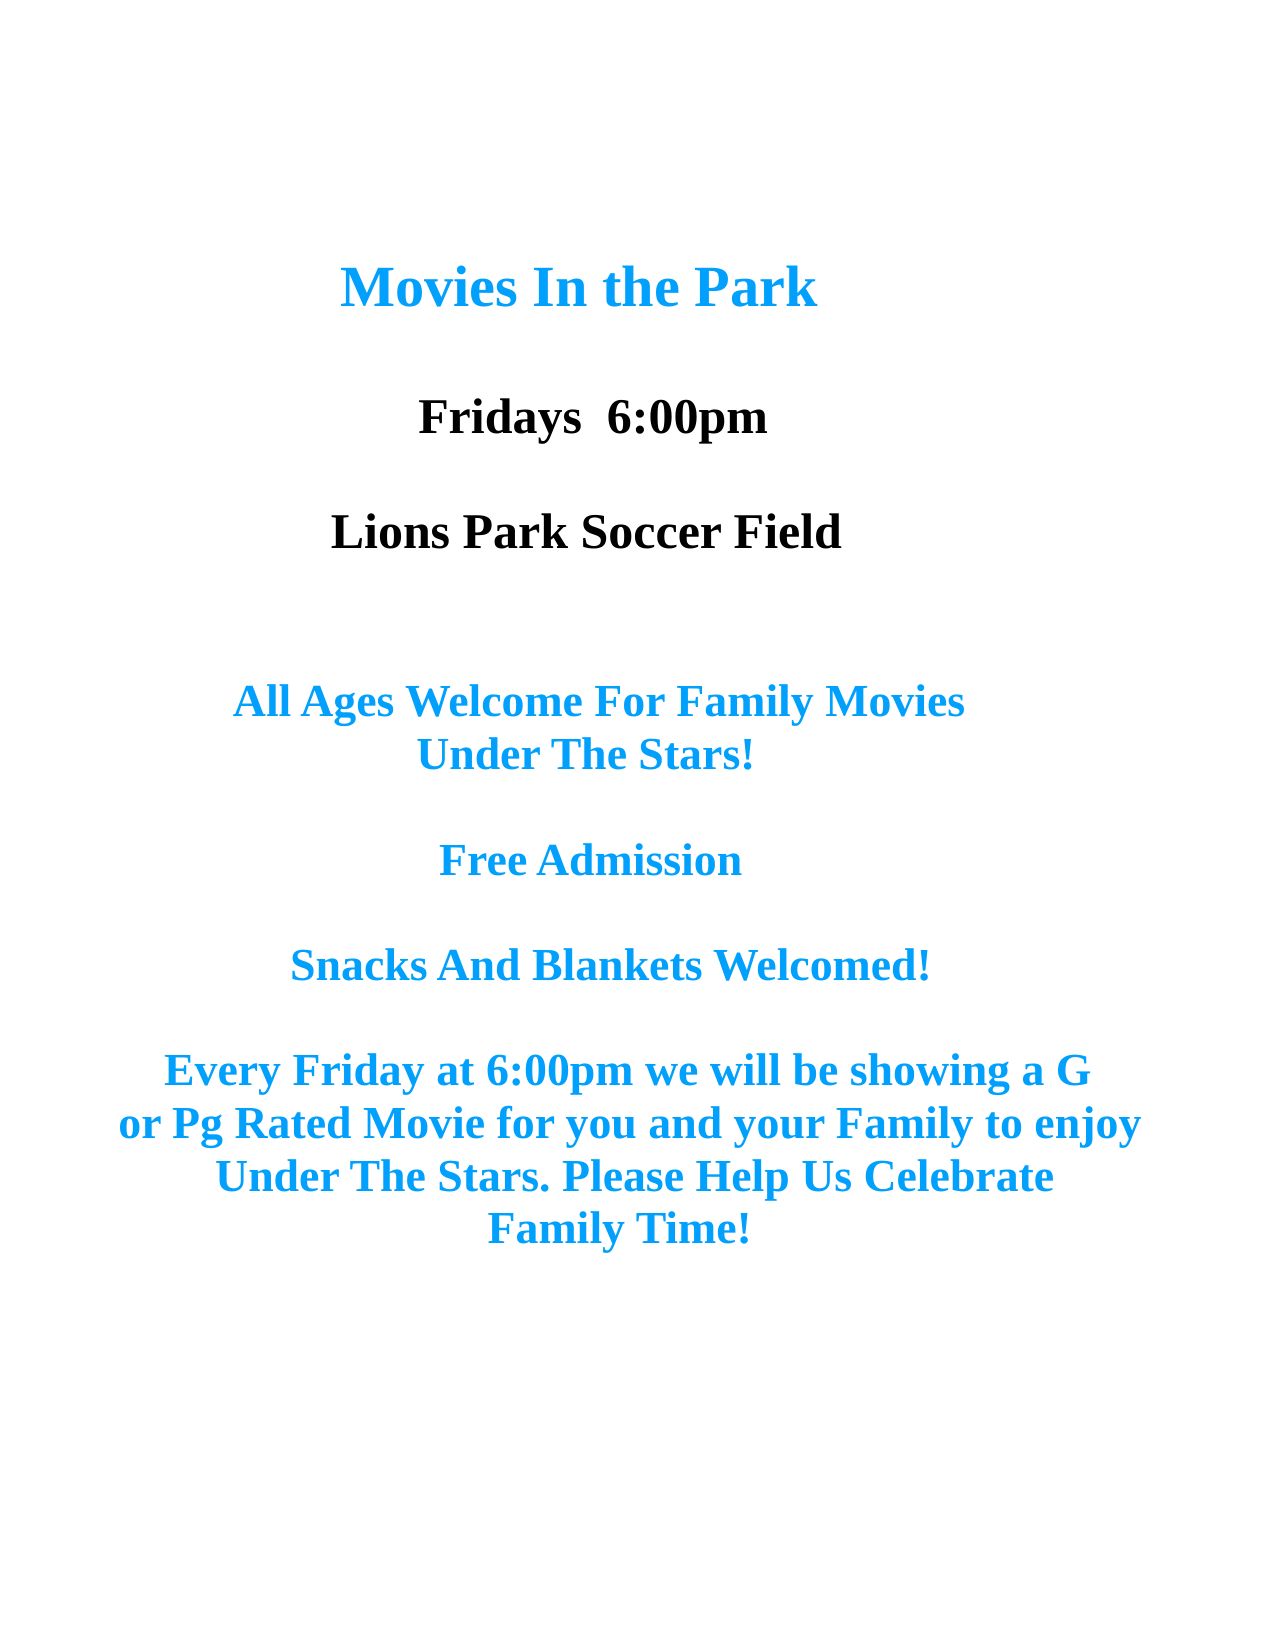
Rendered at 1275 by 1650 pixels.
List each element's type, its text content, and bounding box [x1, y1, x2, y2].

text Fridays 6:00pm [118, 386, 1157, 444]
text Under The Stars! [118, 727, 1157, 779]
text All Ages Welcome For Family Movies [118, 674, 1157, 727]
text or Pg Rated Movie for you and your Family to enjoy Under The Stars. Please Help Us Celebrate Family Time! [118, 1096, 1157, 1254]
text Snacks And Blankets Welcomed! [118, 937, 1157, 990]
text Lions Park Soccer Field [118, 501, 1157, 559]
text Movies In the Park [118, 252, 1157, 319]
text Free Admission [118, 832, 1157, 885]
text Every Friday at 6:00pm we will be showing a G [118, 1043, 1157, 1096]
